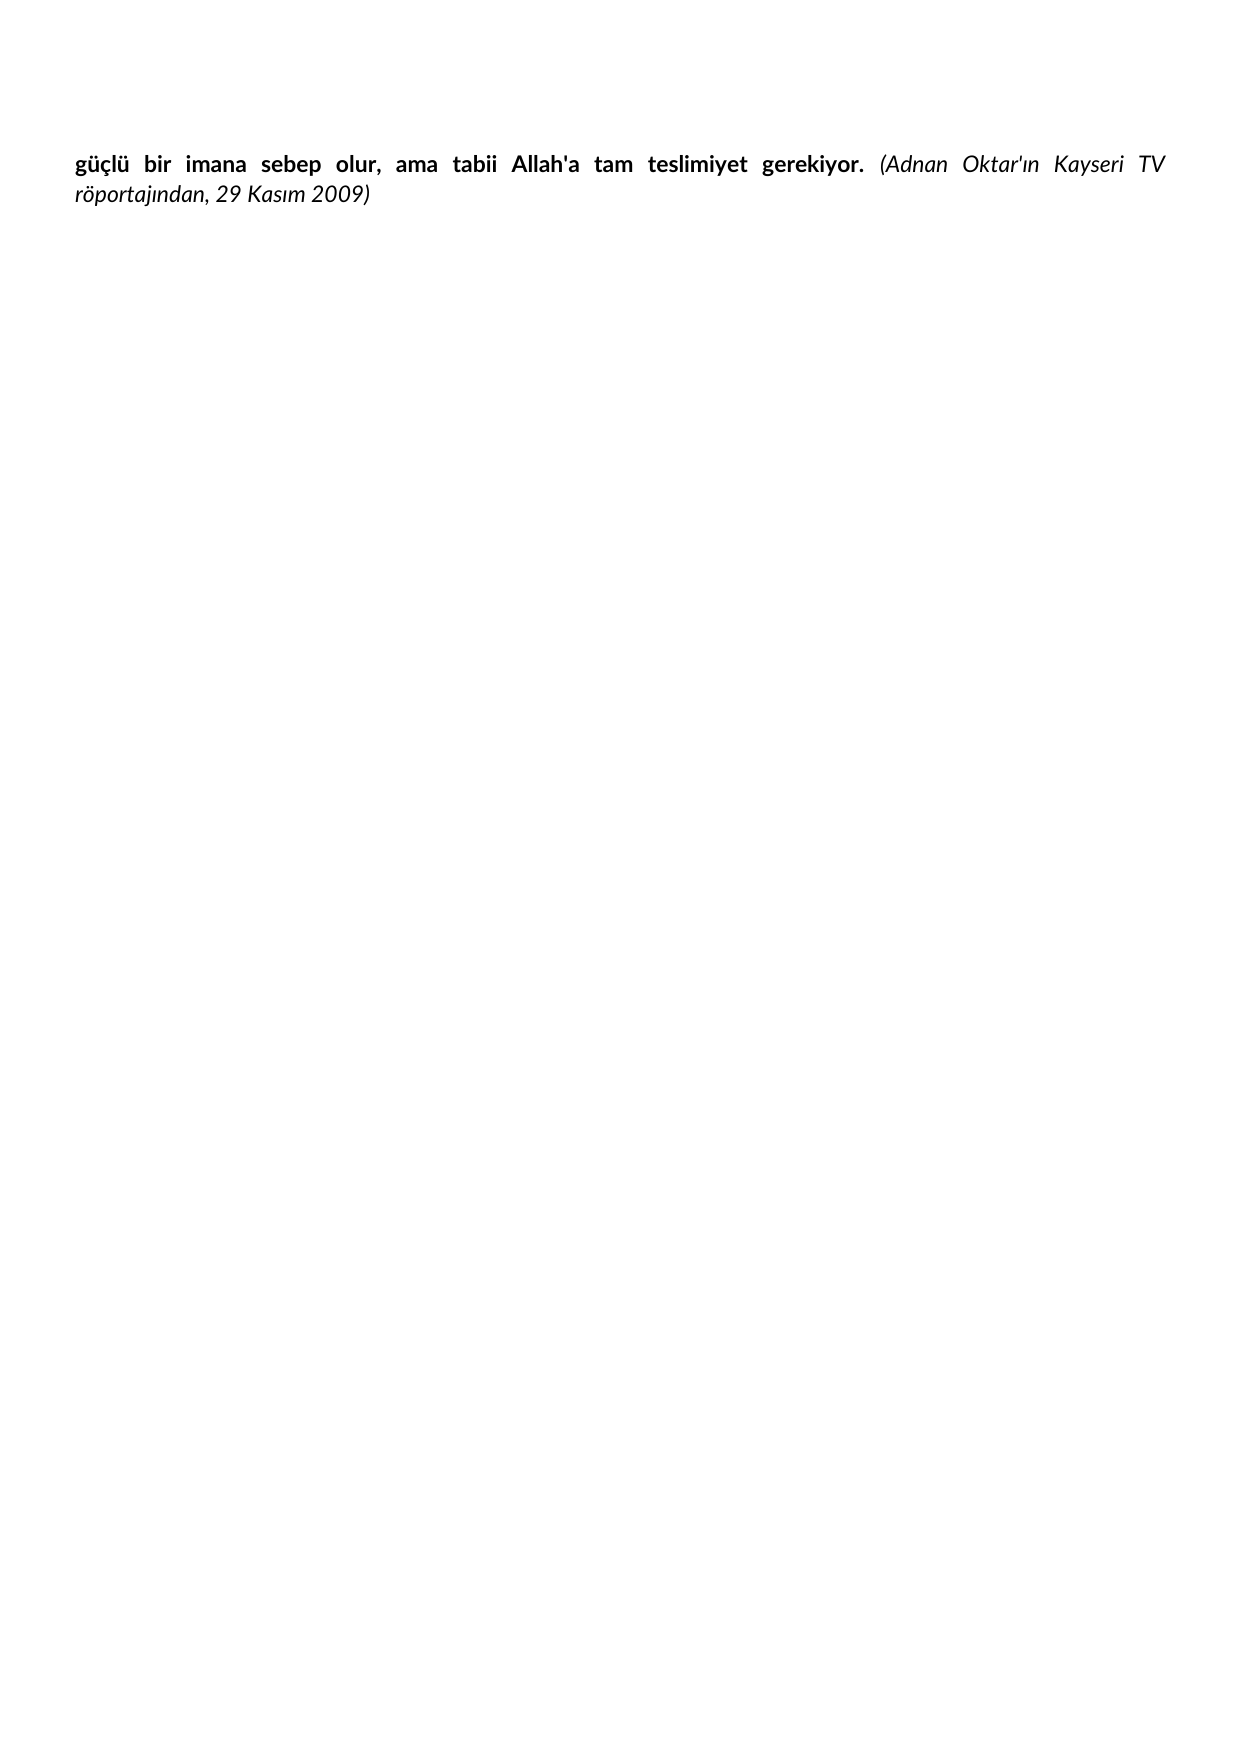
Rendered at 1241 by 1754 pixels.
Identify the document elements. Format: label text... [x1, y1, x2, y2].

text güçlü bir imana sebep olur, ama tabii Allah'a tam teslimiyet gerekiyor. (Adnan Oktar'ın Kayseri TV röportajından, 29 Kasım 2009) [75, 150, 1165, 208]
